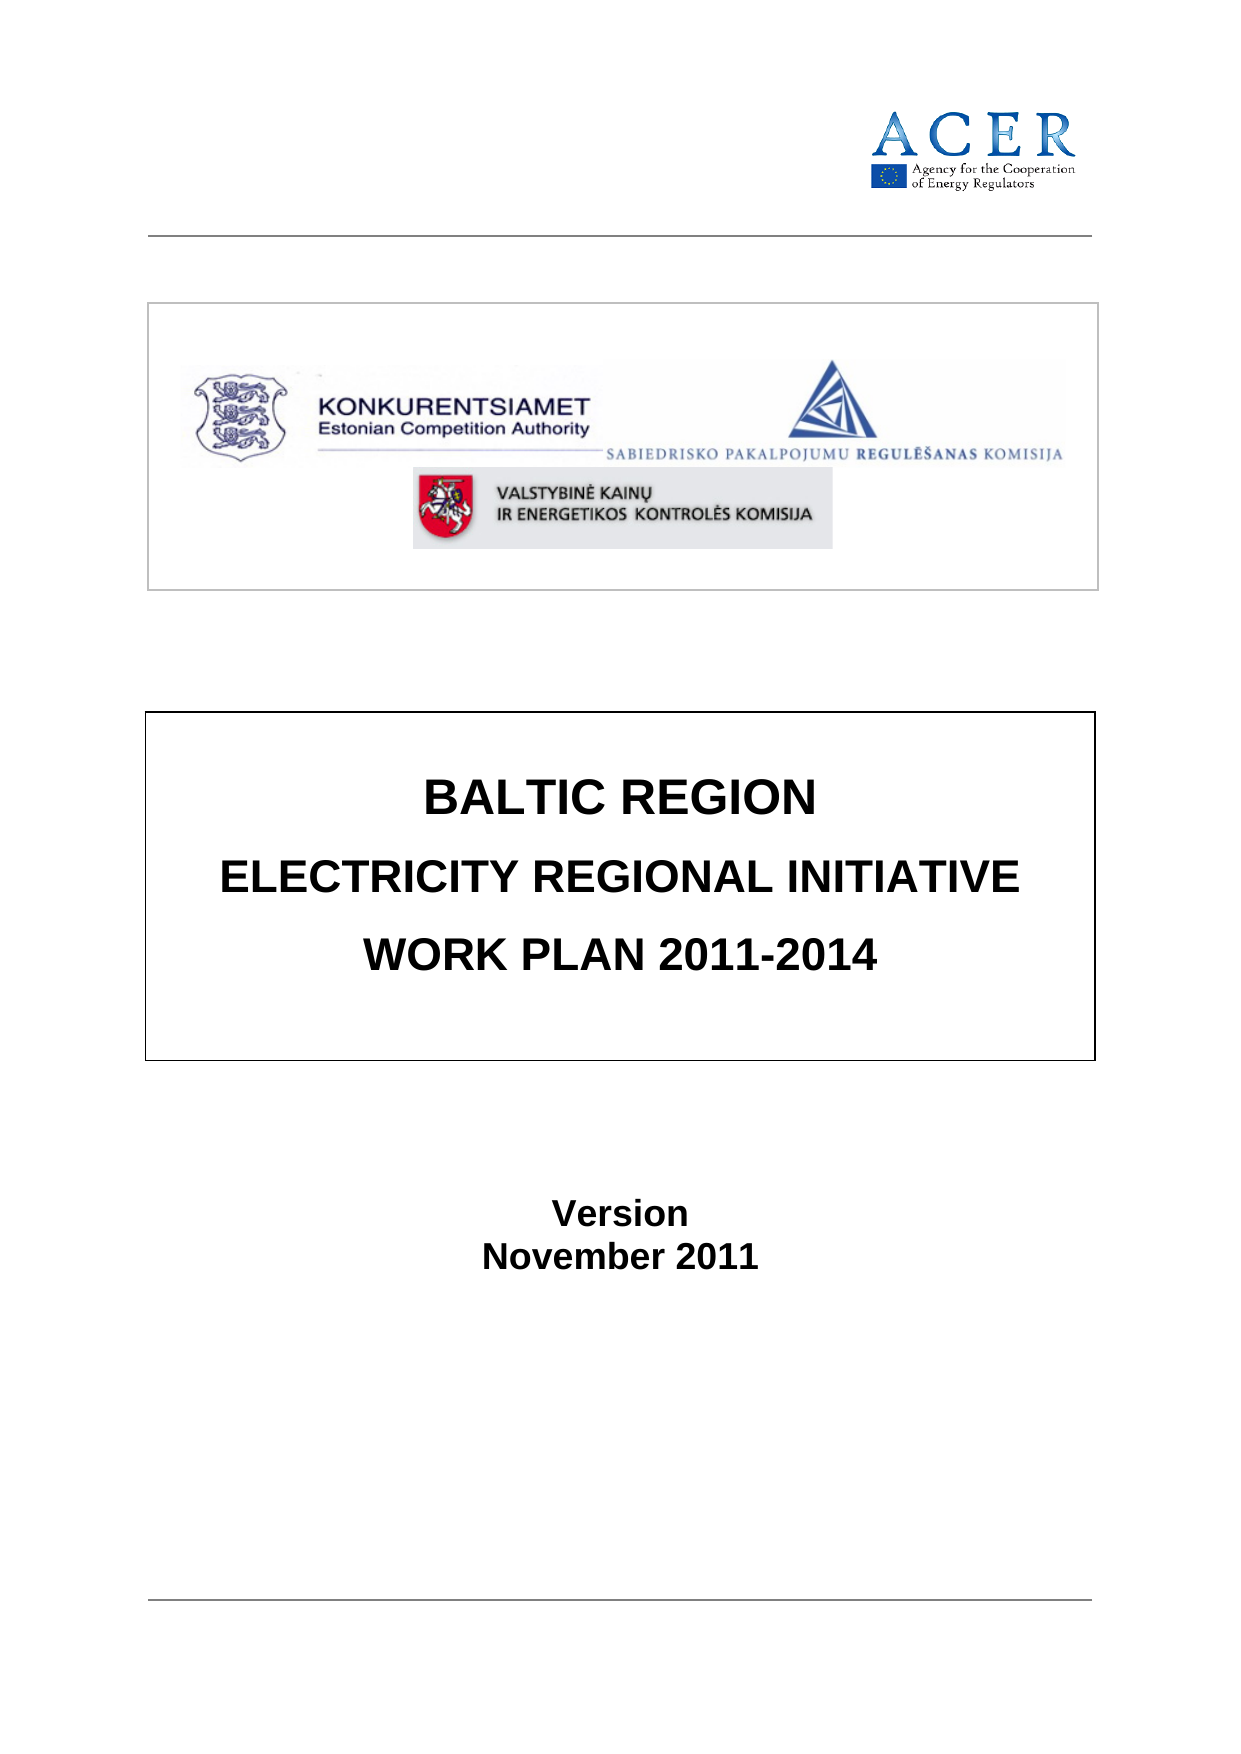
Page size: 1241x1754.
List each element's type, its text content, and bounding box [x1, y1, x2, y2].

picture [180, 359, 1066, 468]
text November 2011 [148, 1234, 1092, 1278]
picture [850, 95, 1093, 206]
text BALTIC REGION [148, 767, 1092, 825]
text WORK PLAN 2011-2014 [146, 924, 1094, 980]
text ELECTRICITY REGIONAL INITIATIVE [146, 847, 1094, 902]
text Version [148, 1191, 1092, 1234]
